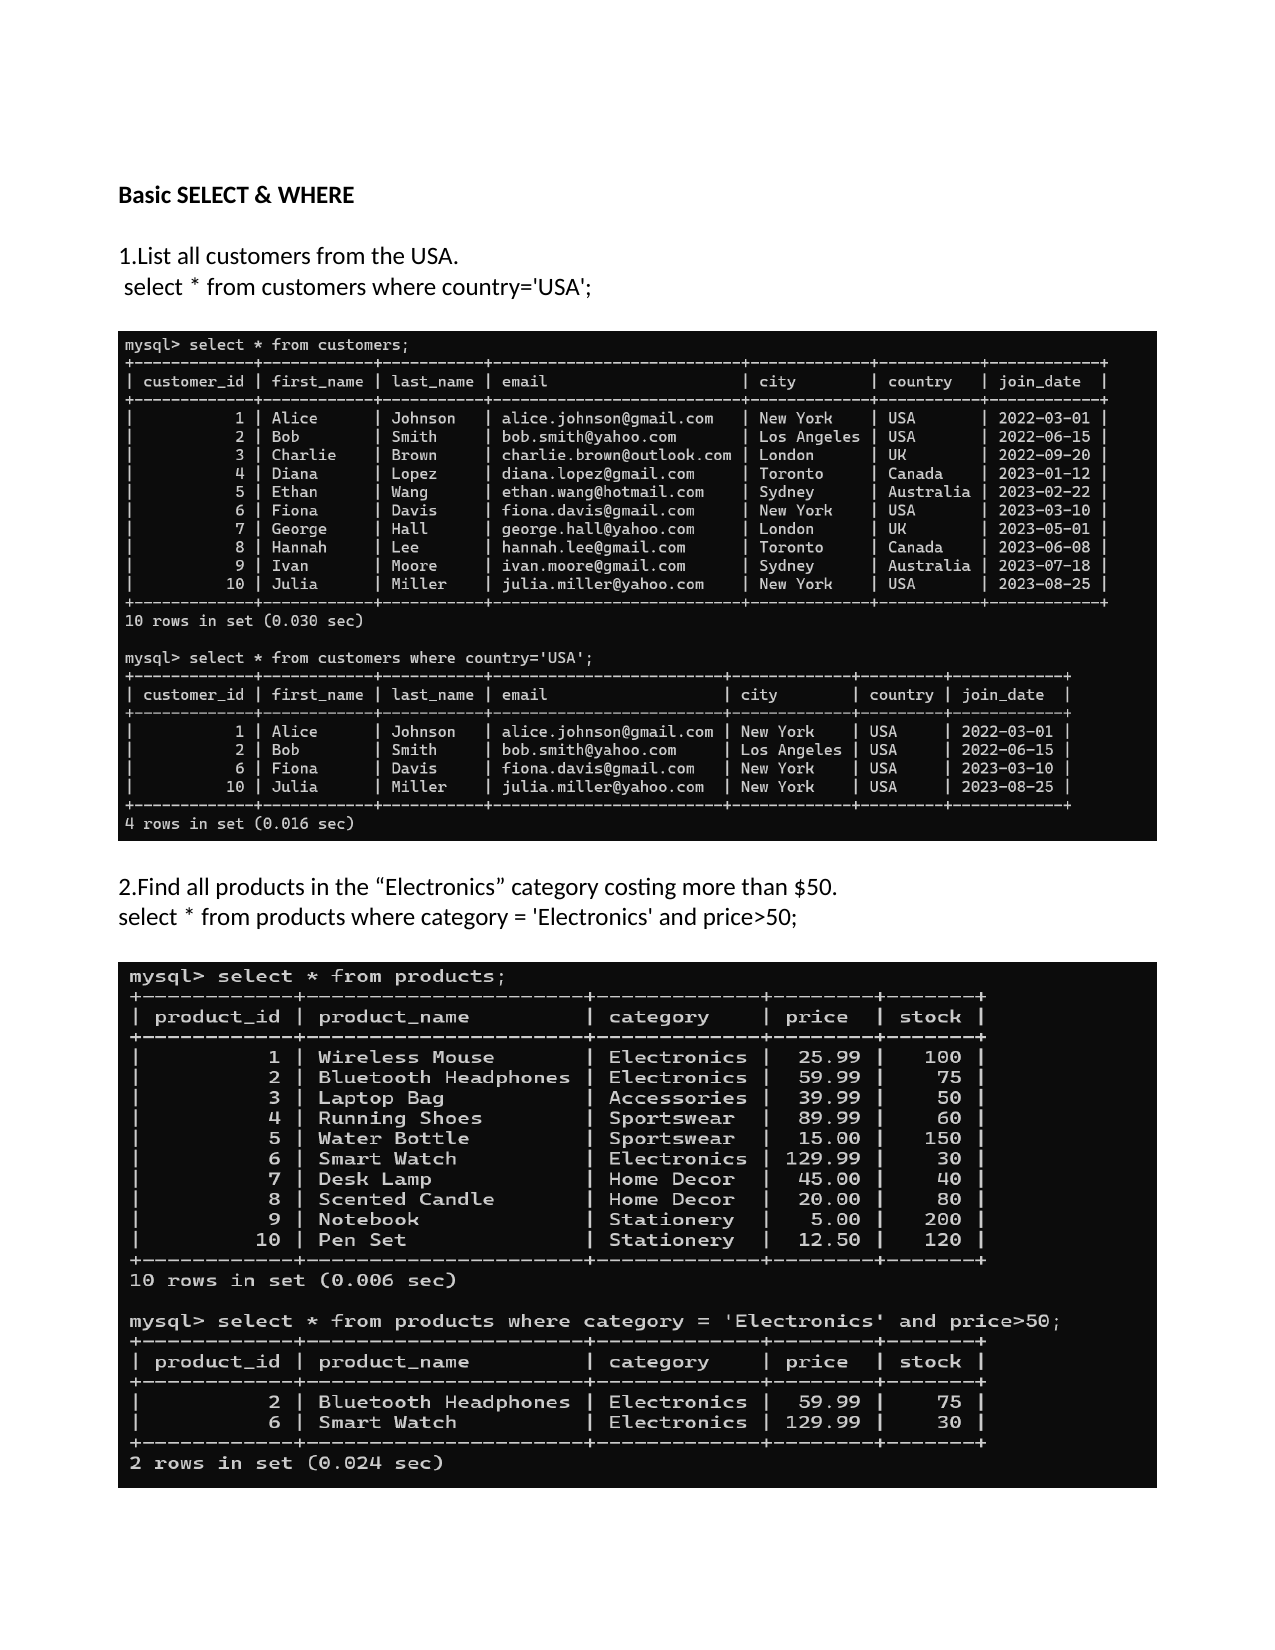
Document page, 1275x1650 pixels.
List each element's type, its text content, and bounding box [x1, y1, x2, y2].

picture [118, 331, 1157, 841]
text select * from products where category = 'Electronics' and price>50; [118, 902, 1157, 932]
text 2.Find all products in the “Electronics” category costing more than $50. [118, 871, 1157, 902]
text 1.List all customers from the USA. [118, 240, 1157, 271]
text select * from customers where country='USA'; [118, 271, 1157, 301]
picture [118, 962, 1157, 1488]
text Basic SELECT & WHERE [118, 179, 1157, 210]
